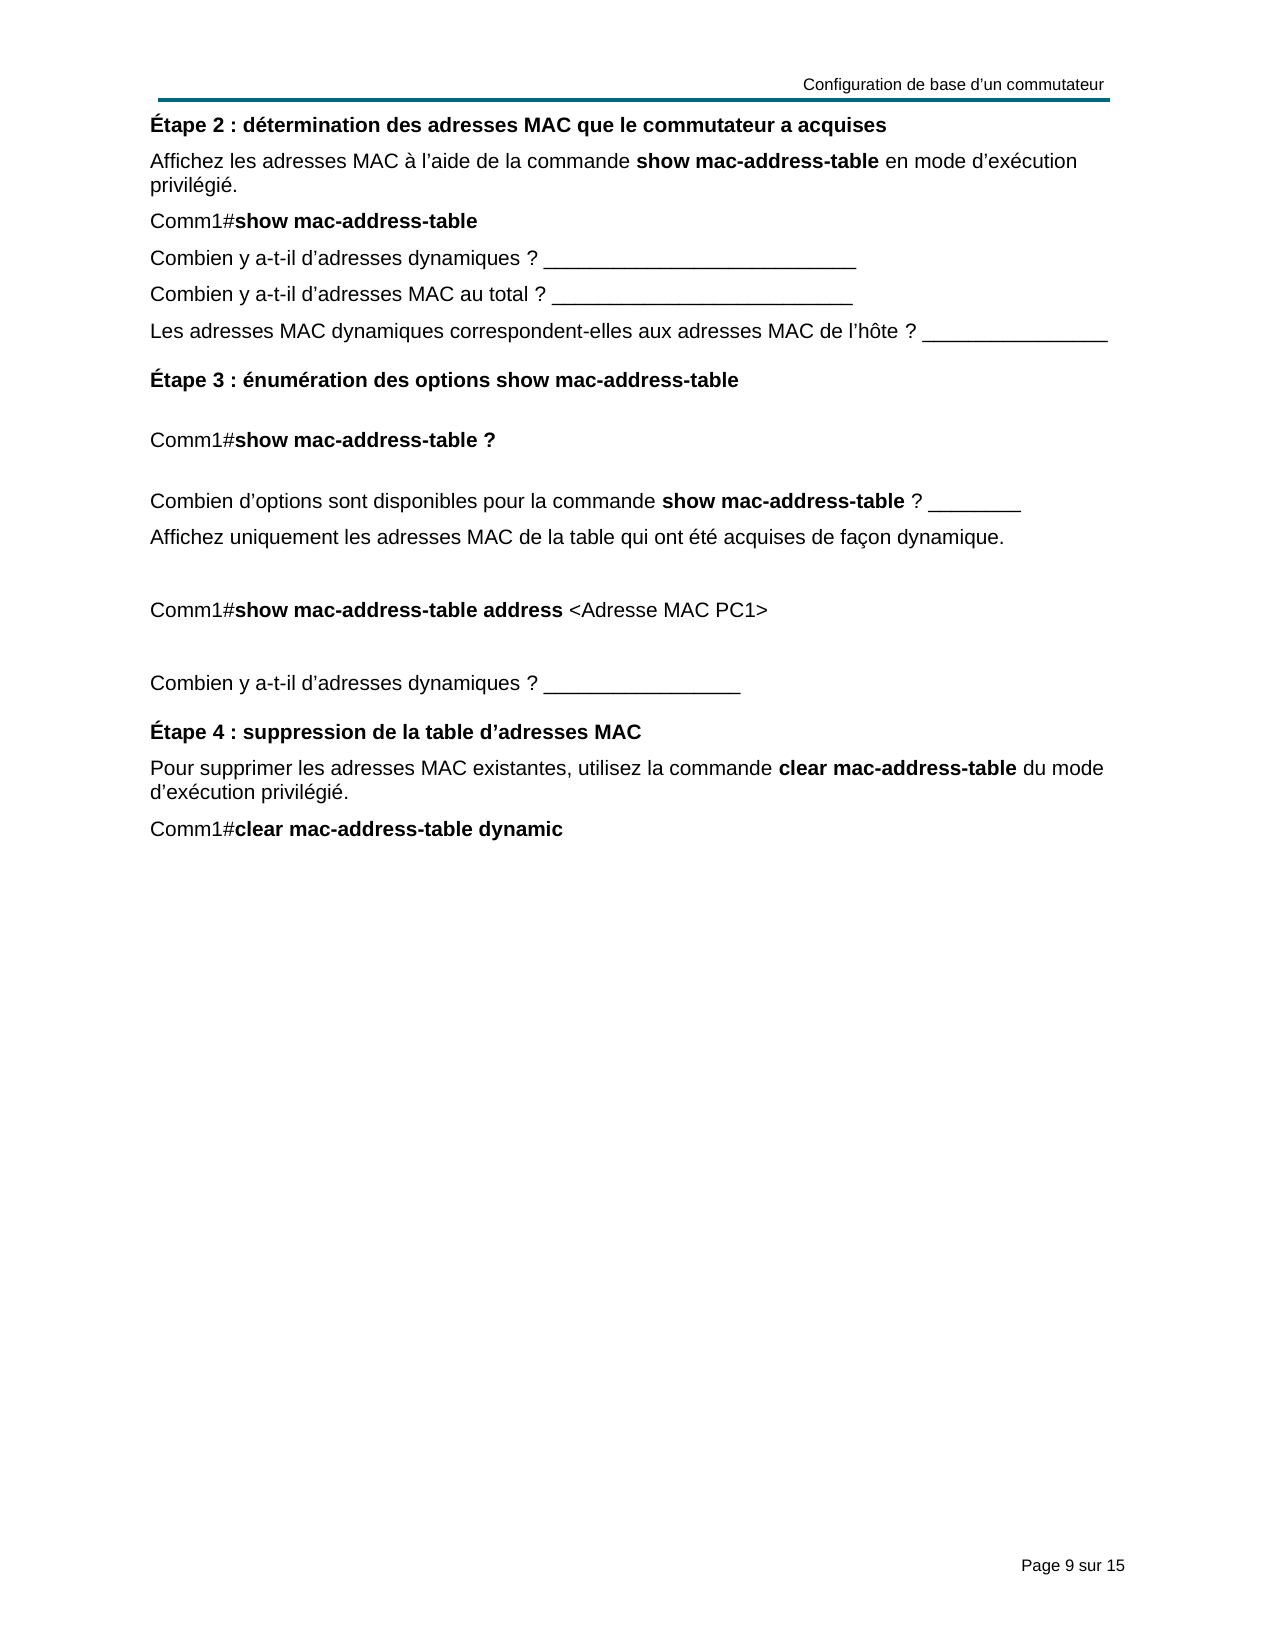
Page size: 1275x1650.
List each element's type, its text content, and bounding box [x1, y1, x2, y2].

text Combien y a-t-il d’adresses dynamiques ? _________________ [150, 671, 1125, 695]
text Combien y a-t-il d’adresses dynamiques ? ___________________________ [150, 246, 1125, 270]
text Affichez uniquement les adresses MAC de la table qui ont été acquises de façon dynamique. [150, 525, 1125, 549]
text Comm1#show mac-address-table address <Adresse MAC PC1> [150, 598, 1125, 622]
text Pour supprimer les adresses MAC existantes, utilisez la commande clear mac-address-table du mode d’exécution privilégié. [150, 756, 1125, 804]
text Comm1#show mac-address-table [150, 209, 1125, 233]
text Étape 2 : détermination des adresses MAC que le commutateur a acquises [150, 112, 1125, 136]
text Combien y a-t-il d’adresses MAC au total ? __________________________ [150, 282, 1125, 306]
text Comm1#clear mac-address-table dynamic [150, 817, 1125, 841]
text Affichez les adresses MAC à l’aide de la commande show mac-address-table en mode d’exécution privilégié. [150, 149, 1125, 197]
text Les adresses MAC dynamiques correspondent-elles aux adresses MAC de l’hôte ? ________________ [150, 319, 1125, 343]
text Étape 3 : énumération des options show mac-address-table [150, 368, 1125, 392]
text Étape 4 : suppression de la table d’adresses MAC [150, 720, 1125, 744]
text Comm1#show mac-address-table ? [150, 428, 1125, 452]
text Combien d’options sont disponibles pour la commande show mac-address-table ? ________ [150, 488, 1125, 512]
